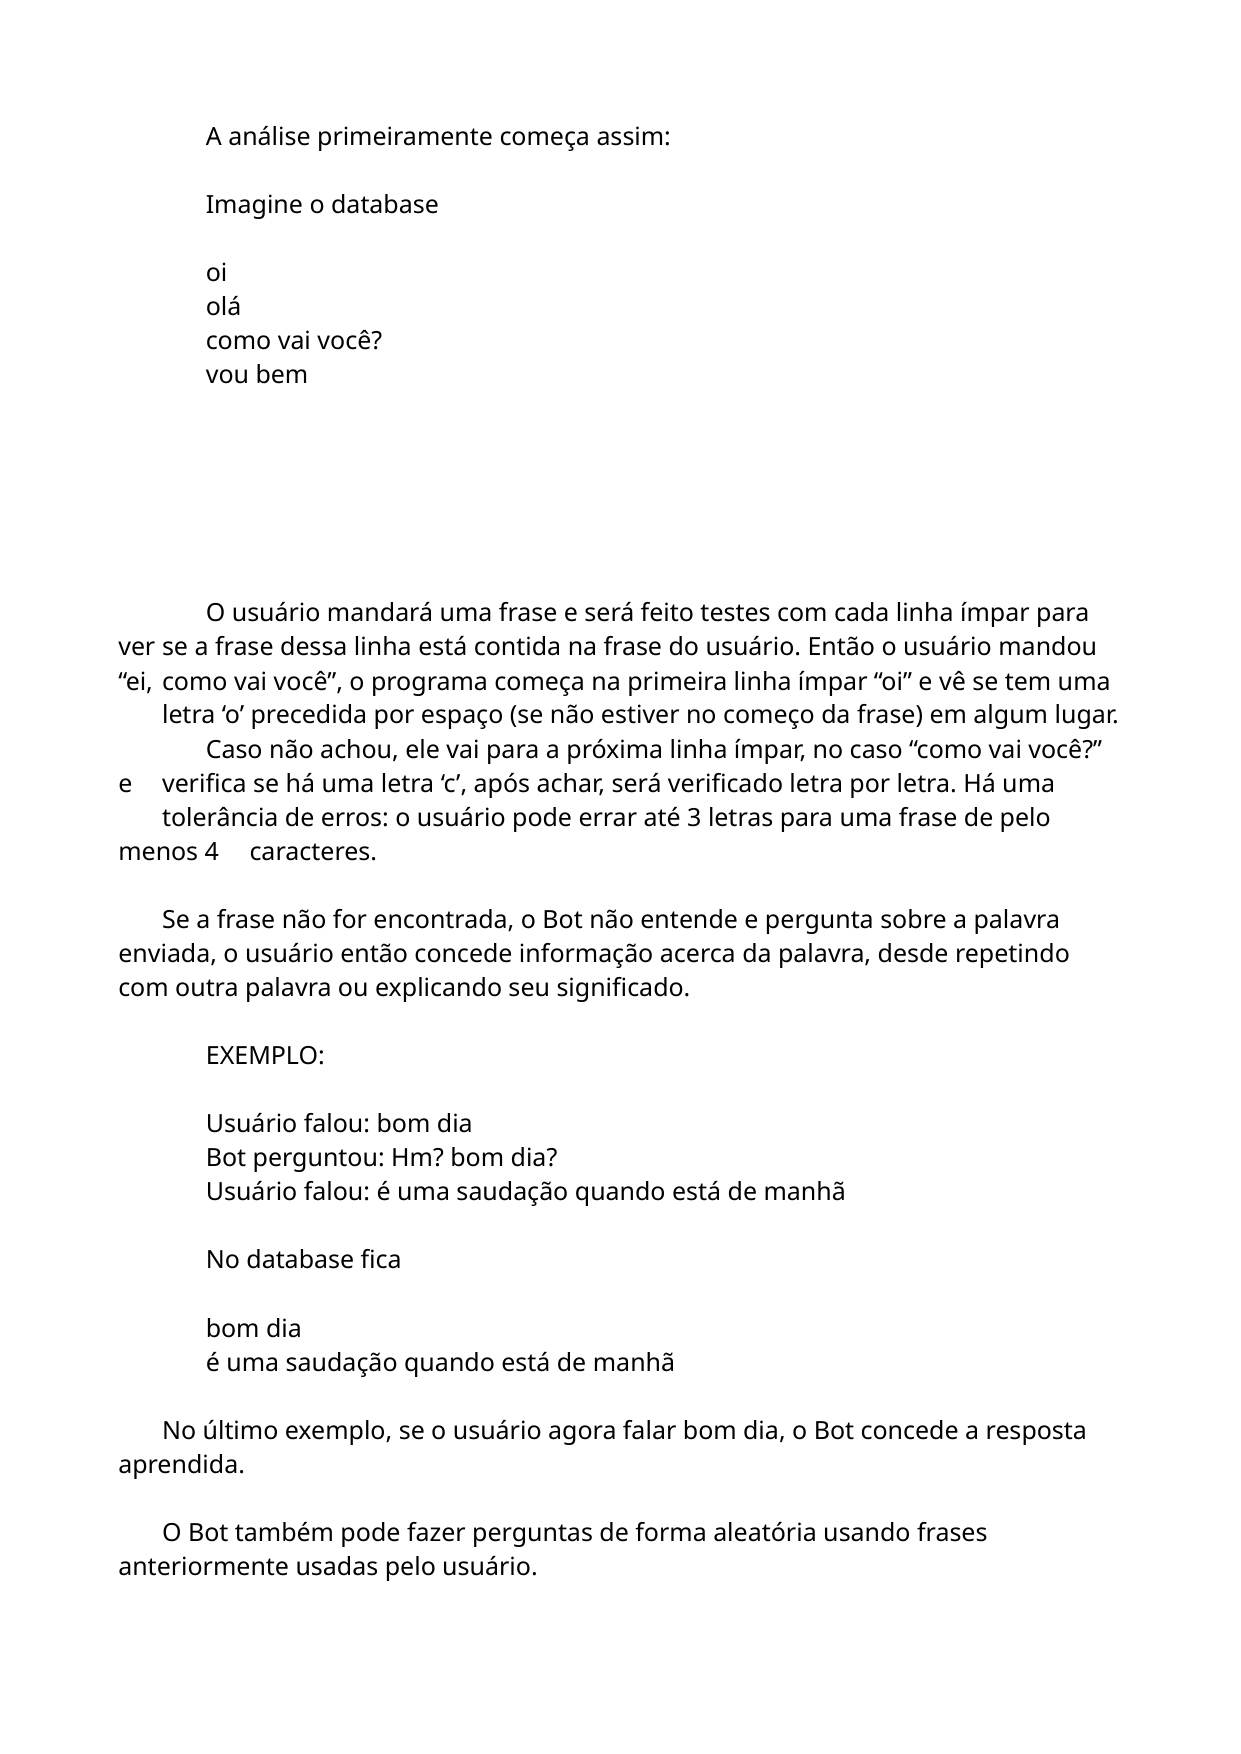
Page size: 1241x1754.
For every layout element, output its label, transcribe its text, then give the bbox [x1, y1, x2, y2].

text olá [118, 288, 1122, 322]
text O usuário mandará uma frase e será feito testes com cada linha ímpar para ver se a frase dessa linha está contida na frase do usuário. Então o usuário mandou “ei, como vai você”, o programa começa na primeira linha ímpar “oi” e vê se tem uma letra ‘o’ precedida por espaço (se não estiver no começo da frase) em algum lugar. Caso não achou, ele vai para a próxima linha ímpar, no caso “como vai você?” e verifica se há uma letra ‘c’, após achar, será verificado letra por letra. Há uma tolerância de erros: o usuário pode errar até 3 letras para uma frase de pelo menos 4 caracteres. [118, 595, 1122, 867]
text Imagine o database [118, 186, 1122, 220]
text Bot perguntou: Hm? bom dia? [118, 1140, 1122, 1174]
text Se a frase não for encontrada, o Bot não entende e pergunta sobre a palavra enviada, o usuário então concede informação acerca da palavra, desde repetindo com outra palavra ou explicando seu significado. [118, 902, 1122, 1004]
text oi [118, 254, 1122, 288]
text vou bem [118, 357, 1122, 391]
text é uma saudação quando está de manhã [118, 1344, 1122, 1378]
text Usuário falou: bom dia [118, 1106, 1122, 1140]
text Usuário falou: é uma saudação quando está de manhã [118, 1174, 1122, 1208]
text No database fica [118, 1242, 1122, 1276]
text O Bot também pode fazer perguntas de forma aleatória usando frases anteriormente usadas pelo usuário. [118, 1515, 1122, 1583]
text como vai você? [118, 322, 1122, 357]
text bom dia [118, 1310, 1122, 1344]
text No último exemplo, se o usuário agora falar bom dia, o Bot concede a resposta aprendida. [118, 1412, 1122, 1481]
text EXEMPLO: [118, 1038, 1122, 1072]
text A análise primeiramente começa assim: [118, 118, 1122, 152]
